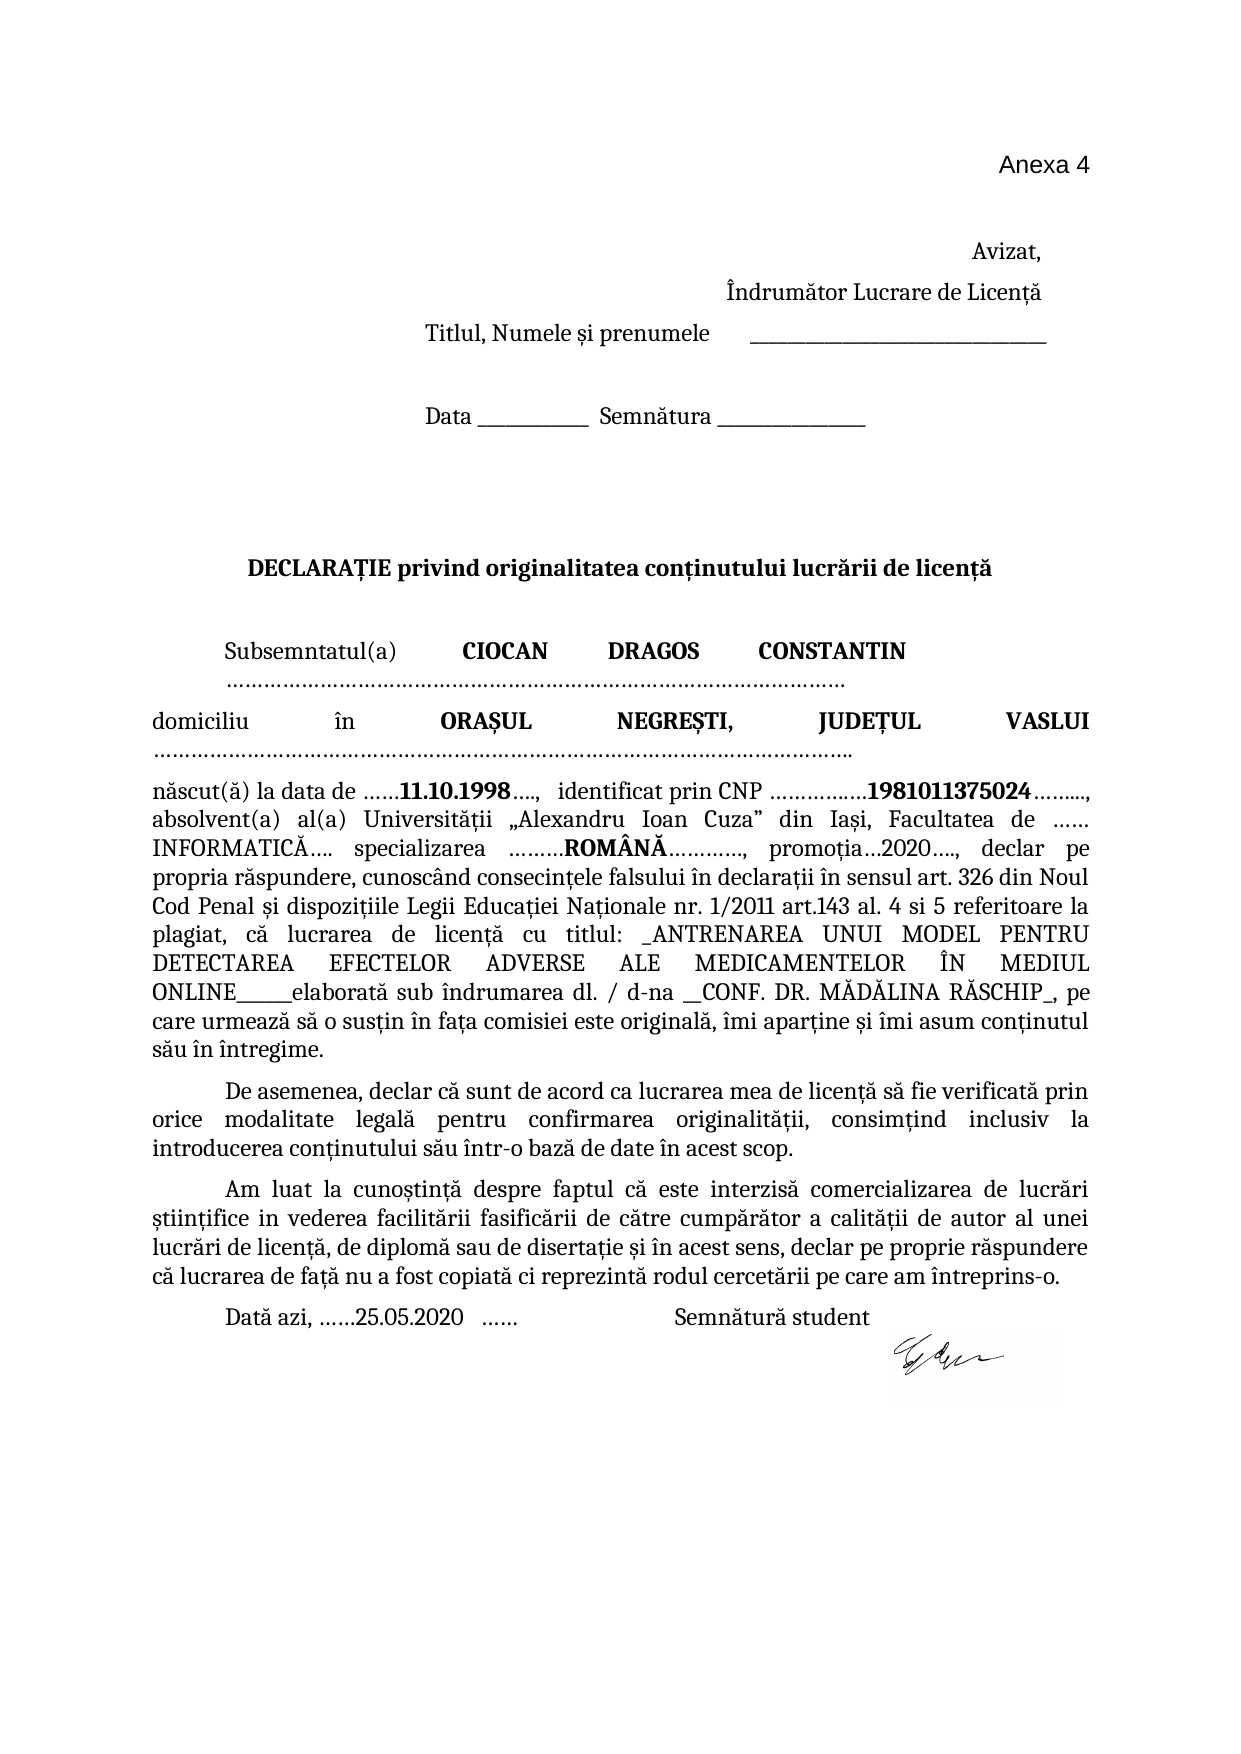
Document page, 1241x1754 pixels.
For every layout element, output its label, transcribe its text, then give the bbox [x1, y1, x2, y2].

text Avizat, [923, 237, 1090, 265]
text domiciliu în ORAȘUL NEGREȘTI, JUDEȚUL VASLUI …………………………………………………………………………………………………. [152, 707, 1090, 764]
text Anexa 4 [150, 150, 1090, 179]
text De asemenea, declar că sunt de acord ca lucrarea mea de licență să fie verificată prin orice modalitate legală pentru confirmarea originalității, consimțind inclusiv la introducerea conținutului său într-o bază de date în acest scop. [152, 1077, 1090, 1163]
text Îndrumător Lucrare de Licență [431, 278, 1088, 307]
text Subsemntatul(a) CIOCAN DRAGOS CONSTANTIN ……………………………………………………………………………………… [152, 637, 1090, 694]
picture [894, 1334, 1058, 1403]
text Dată azi, ……25.05.2020 …… Semnătură student [152, 1303, 1090, 1332]
text Titlul, Numele și prenumele ________________________________ [425, 319, 1090, 348]
text născut(ă) la data de ……11.10.1998…., identificat prin CNP ………….…1981011375024……..., absolvent(a) al(a) Universității „Alexandru Ioan Cuza” din Iași, Facultatea de ……INFORMATICĂ…. specializarea ………ROMÂNĂ…………, promoția…2020…., declar pe propria răspundere, cunoscând consecințele falsului în declarații în sensul art. 326 din Noul Cod Penal și dispozițiile Legii Educației Naționale nr. 1/2011 art.143 al. 4 si 5 referitoare la plagiat, că lucrarea de licență cu titlul: _ANTRENAREA UNUI MODEL PENTRU DETECTAREA EFECTELOR ADVERSE ALE MEDICAMENTELOR ÎN MEDIUL ONLINE______elaborată sub îndrumarea dl. / d-na __CONF. DR. MĂDĂLINA RĂSCHIP_, pe care urmează să o susțin în fața comisiei este originală, îmi aparține și îmi asum conținutul său în întregime. [152, 777, 1090, 1064]
text DECLARAȚIE privind originalitatea conținutului lucrării de licență [150, 554, 1090, 583]
text Data ____________ Semnătura ________________ [425, 402, 1090, 430]
text Am luat la cunoștință despre faptul că este interzisă comercializarea de lucrări științifice in vederea facilitării fasificării de către cumpărător a calității de autor al unei lucrări de licență, de diplomă sau de disertație și în acest sens, declar pe proprie răspundere că lucrarea de față nu a fost copiată ci reprezintă rodul cercetării pe care am întreprins-o. [152, 1175, 1090, 1290]
